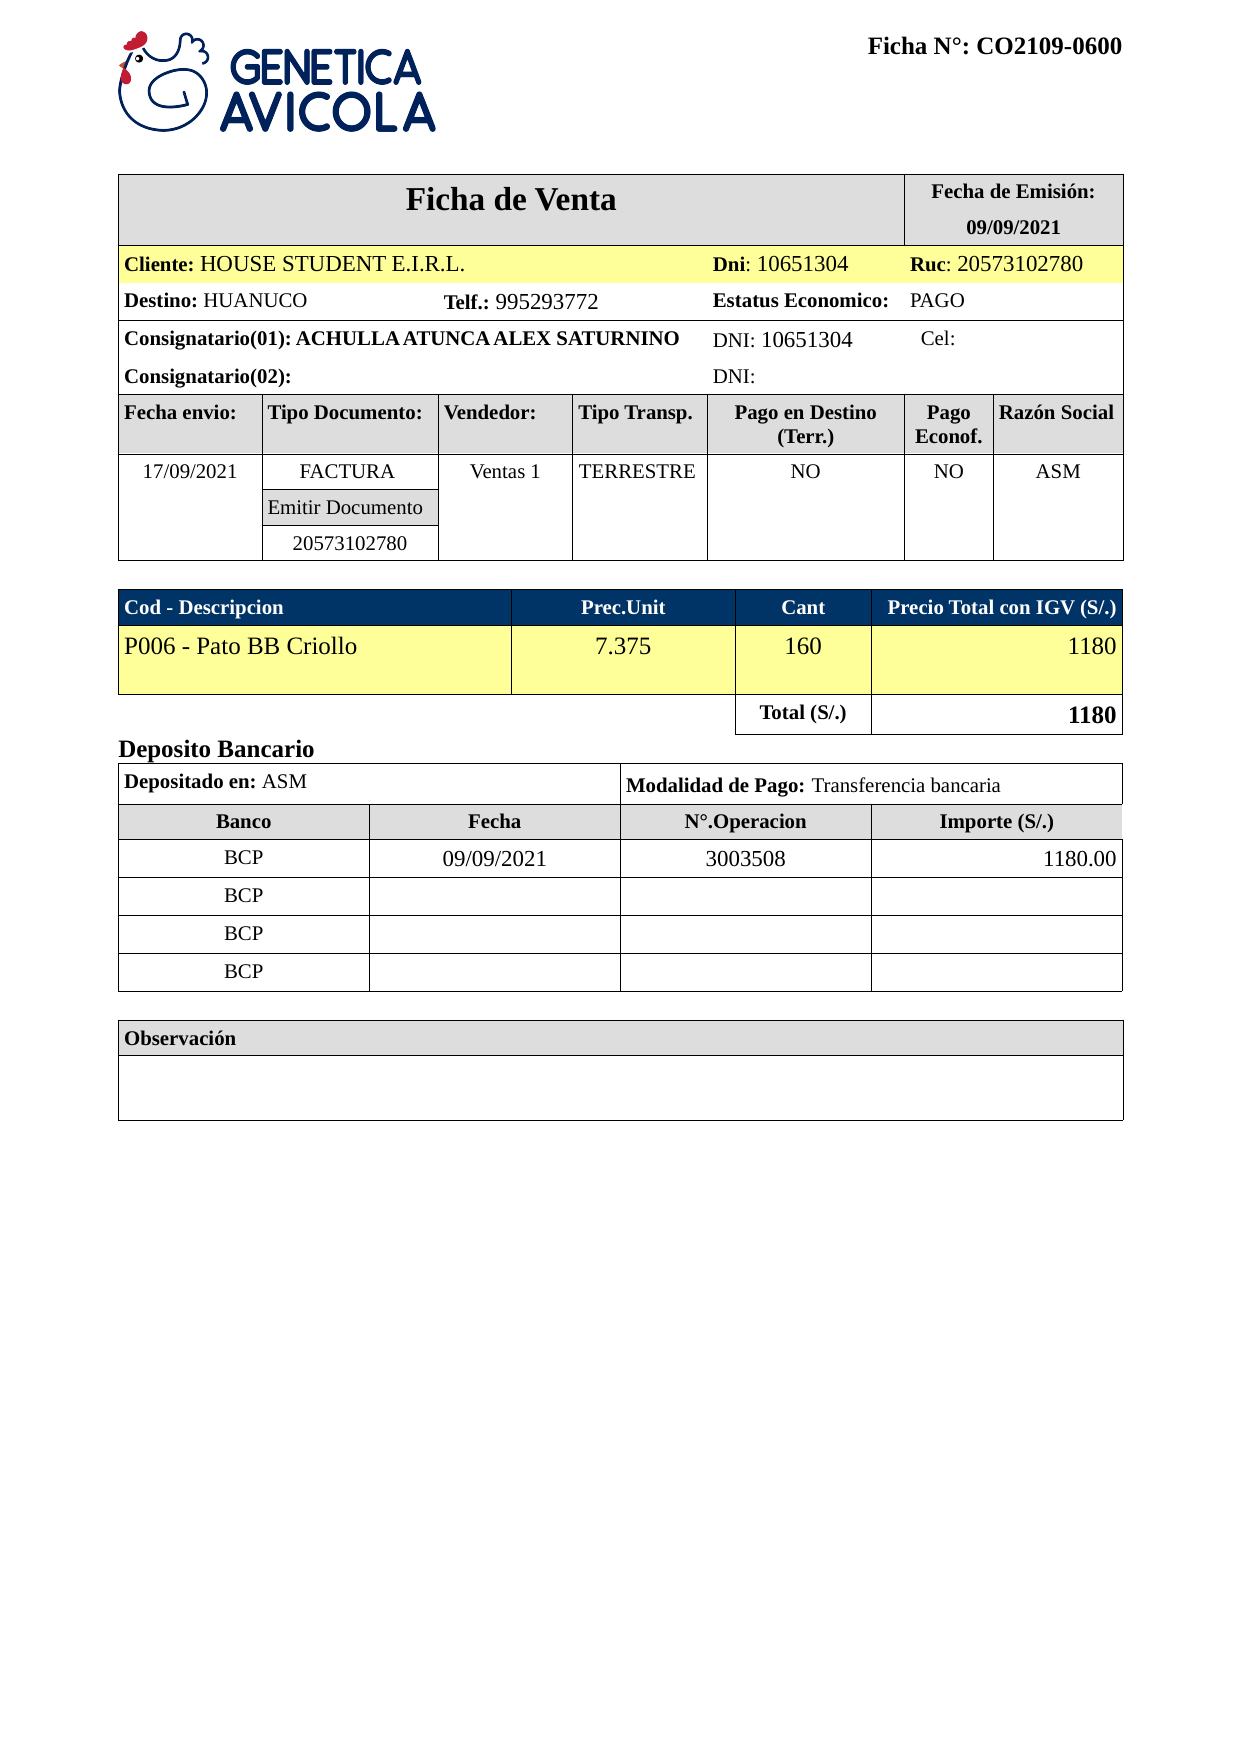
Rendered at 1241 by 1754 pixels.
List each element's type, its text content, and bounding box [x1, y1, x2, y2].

table_header Cant [736, 590, 871, 625]
table_cell Cel: [915, 321, 1123, 358]
table_cell Estatus Economico: [707, 283, 904, 320]
table_cell DNI: 10651304 [707, 321, 915, 358]
table_cell [621, 954, 871, 991]
table_cell Pago en Destino (Terr.) [708, 395, 904, 453]
table_cell Fecha envio: [119, 395, 262, 453]
table_cell N°.Operacion [621, 805, 871, 839]
table_header Depositado en: ASM [119, 764, 620, 803]
table_cell [872, 954, 1122, 991]
table_cell Telf.: 995293772 [438, 283, 707, 320]
table_header Observación [119, 1021, 1123, 1055]
table_cell [370, 878, 620, 915]
table_cell [119, 1056, 1123, 1119]
table_cell BCP [119, 916, 369, 953]
table_cell PAGO [904, 283, 1123, 320]
table_cell Ventas 1 [439, 455, 572, 560]
table_cell Tipo Documento: [263, 395, 438, 453]
table_cell [621, 878, 871, 915]
table_cell [872, 916, 1122, 953]
table_cell Vendedor: [439, 395, 572, 453]
table_cell 17/09/2021 [119, 455, 262, 560]
table_header Cod - Descripcion [119, 590, 511, 625]
table_cell Dni: 10651304 [707, 246, 904, 283]
table_cell Ruc: 20573102780 [904, 246, 1123, 283]
table_cell Importe (S/.) [872, 805, 1122, 839]
table_cell Cliente: HOUSE STUDENT E.I.R.L. [119, 246, 707, 283]
table_cell 7.375 [512, 626, 735, 694]
table_cell 1180 [872, 626, 1122, 694]
table_cell Consignatario(02): [119, 358, 707, 394]
table_cell 09/09/2021 [905, 209, 1123, 245]
table_cell 20573102780 [263, 526, 438, 560]
table_cell 09/09/2021 [370, 840, 620, 877]
table_cell Consignatario(01): ACHULLA ATUNCA ALEX SATURNINO [119, 321, 707, 358]
table_cell P006 - Pato BB Criollo [119, 626, 511, 694]
table_header Fecha de Emisión: [905, 175, 1123, 209]
table_cell Fecha [370, 805, 620, 839]
table_cell [621, 916, 871, 953]
table_cell NO [708, 455, 904, 560]
picture [118, 31, 436, 132]
table_cell [370, 954, 620, 991]
table_cell ASM [994, 455, 1123, 560]
table_cell 1180.00 [872, 840, 1122, 877]
table_cell [370, 916, 620, 953]
table_cell 3003508 [621, 840, 871, 877]
table_cell 1180 [872, 695, 1122, 734]
table_header Precio Total con IGV (S/.) [872, 590, 1122, 625]
table_cell Total (S/.) [736, 695, 871, 734]
table_cell [872, 878, 1122, 915]
table_cell TERRESTRE [573, 455, 707, 560]
table_cell Banco [119, 805, 369, 839]
table_header Prec.Unit [512, 590, 735, 625]
table_cell BCP [119, 954, 369, 991]
text Deposito Bancario [118, 734, 1122, 763]
table_cell Pago Econof. [905, 395, 993, 453]
table_header Modalidad de Pago: Transferencia bancaria [621, 764, 1122, 803]
table_cell DNI: [707, 358, 1123, 394]
table_cell Tipo Transp. [573, 395, 707, 453]
table_cell Emitir Documento [263, 490, 438, 525]
table_cell Razón Social [994, 395, 1123, 453]
table_cell FACTURA [263, 455, 438, 489]
table_cell 160 [736, 626, 871, 694]
table_cell Destino: HUANUCO [119, 283, 438, 320]
table_cell [511, 695, 735, 734]
table_cell BCP [119, 878, 369, 915]
table_cell [118, 695, 511, 734]
table_cell BCP [119, 840, 369, 877]
table_header Ficha de Venta [119, 175, 904, 245]
table_cell NO [905, 455, 993, 560]
